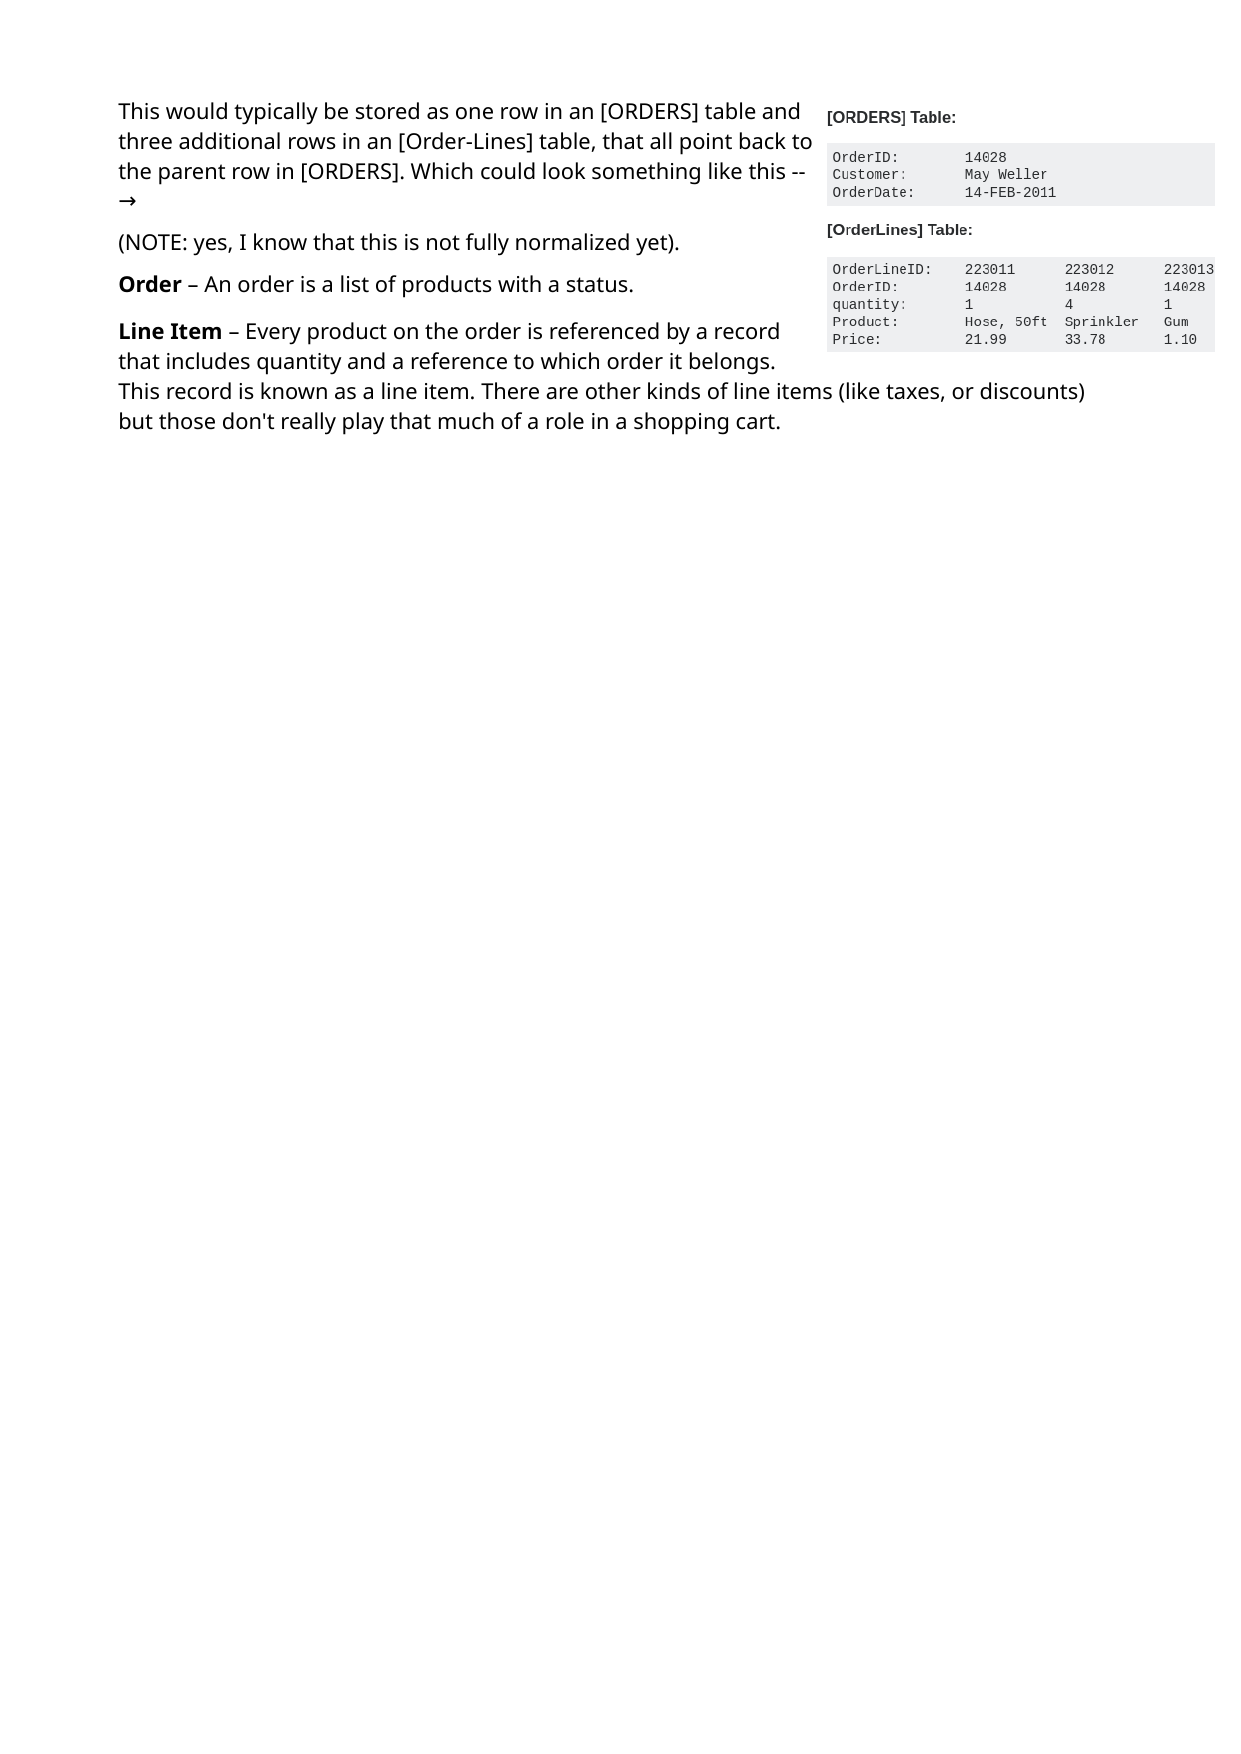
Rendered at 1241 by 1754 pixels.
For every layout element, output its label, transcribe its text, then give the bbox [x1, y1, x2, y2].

picture [819, 106, 1215, 352]
text (NOTE: yes, I know that this is not fully normalized yet). [118, 227, 819, 257]
text Order – An order is a list of products with a status. [118, 269, 819, 298]
text Line Item – Every product on the order is referenced by a record that includes quantity and a reference to which order it belongs. This record is known as a line item. There are other kinds of line items (like taxes, or discounts) but those don't really play that much of a role in a shopping cart. [118, 316, 1122, 436]
text This would typically be stored as one row in an [ORDERS] table and three additional rows in an [Order-Lines] table, that all point back to the parent row in [ORDERS]. Which could look something like this --→ [118, 96, 1122, 215]
